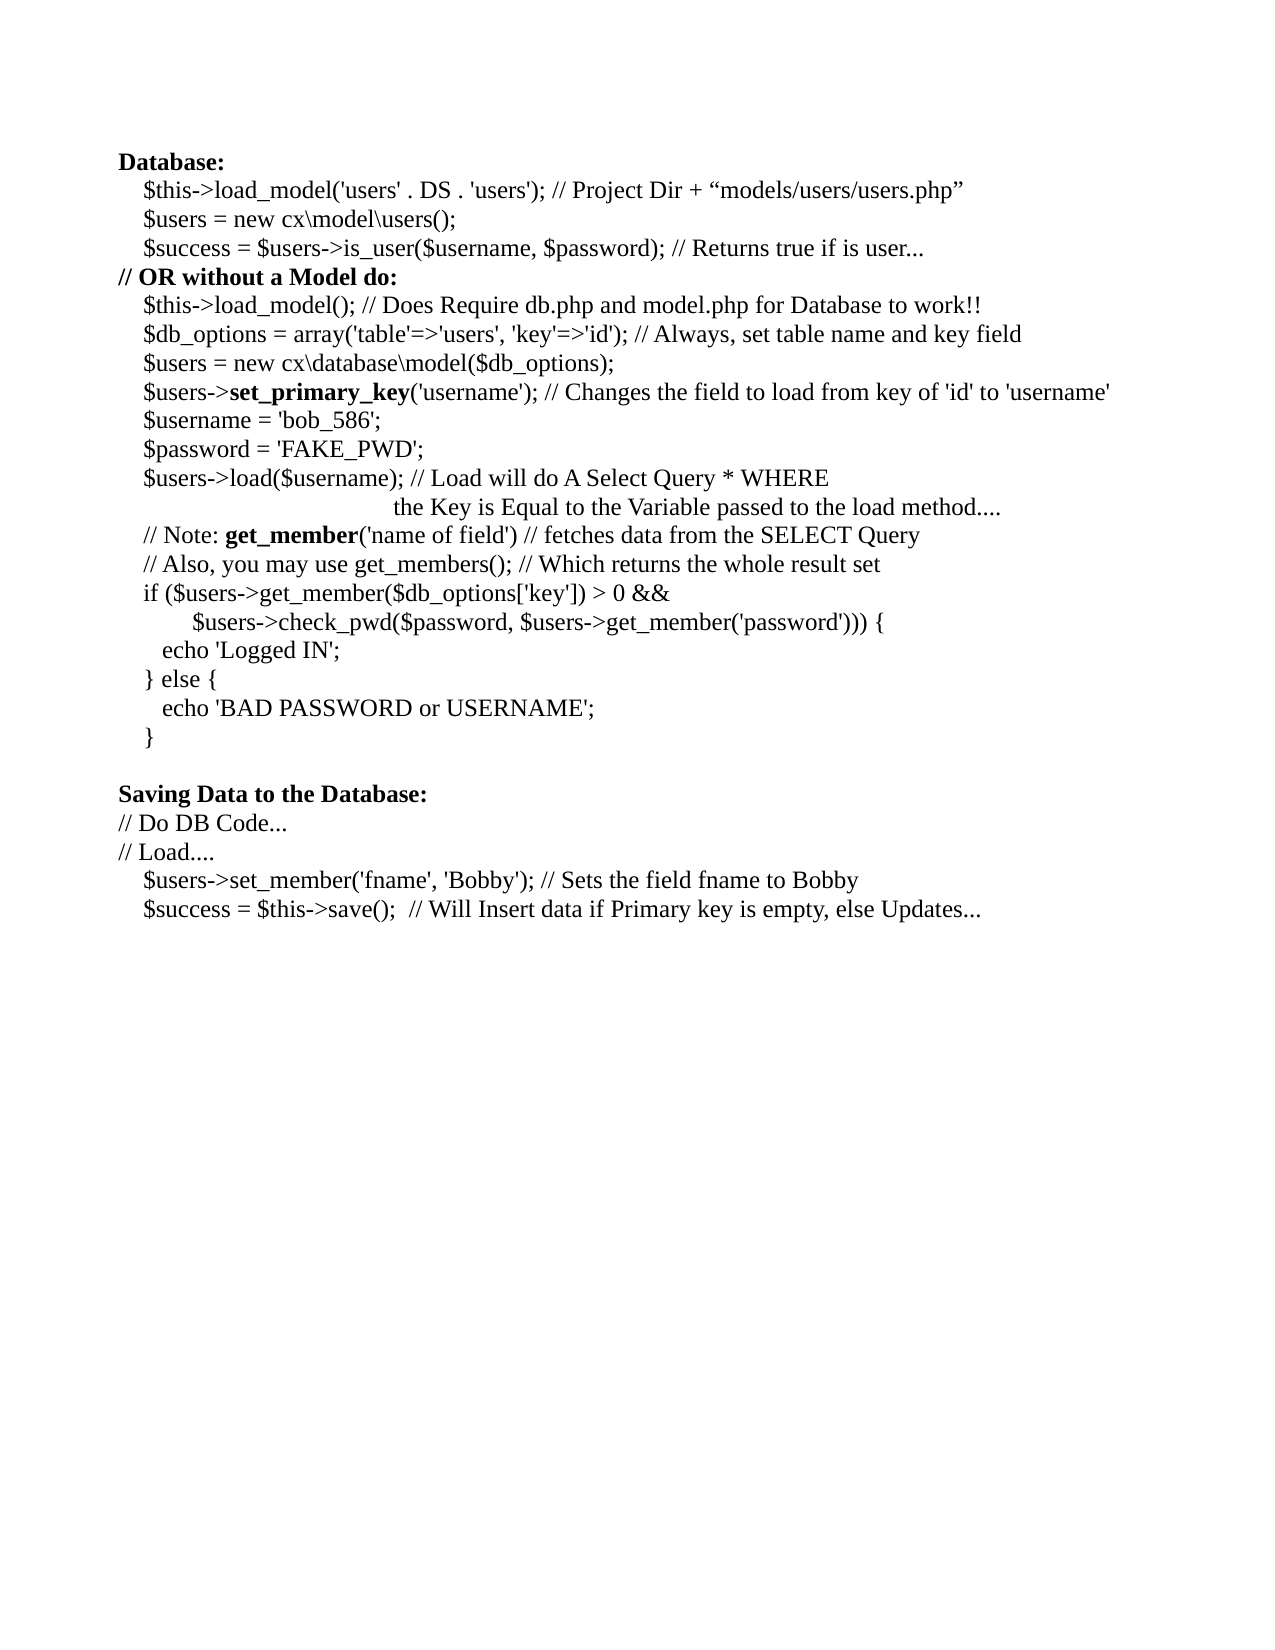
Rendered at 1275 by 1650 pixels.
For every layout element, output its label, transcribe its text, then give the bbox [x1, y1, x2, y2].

text } [118, 722, 1157, 751]
text // Load.... [118, 837, 1157, 866]
text $users->check_pwd($password, $users->get_member('password'))) { [118, 607, 1157, 636]
text $success = $this->save(); // Will Insert data if Primary key is empty, else Updates... [118, 894, 1157, 923]
text if ($users->get_member($db_options['key']) > 0 && [118, 578, 1157, 607]
text // Also, you may use get_members(); // Which returns the whole result set [118, 549, 1157, 578]
text $db_options = array('table'=>'users', 'key'=>'id'); // Always, set table name and key field [118, 319, 1157, 348]
text echo 'BAD PASSWORD or USERNAME'; [118, 693, 1157, 722]
text // Note: get_member('name of field') // fetches data from the SELECT Query [118, 521, 1157, 549]
text // OR without a Model do: [118, 262, 1157, 291]
text } else { [118, 664, 1157, 693]
text $username = 'bob_586'; [118, 406, 1157, 434]
text $this->load_model('users' . DS . 'users'); // Project Dir + “models/users/users.php” [118, 176, 1157, 204]
text Database: [118, 147, 1157, 176]
text // Do DB Code... [118, 808, 1157, 837]
text $users->set_primary_key('username'); // Changes the field to load from key of 'id' to 'username' [118, 377, 1157, 406]
text $users = new cx\model\users(); [118, 204, 1157, 233]
text $this->load_model(); // Does Require db.php and model.php for Database to work!! [118, 291, 1157, 319]
text echo 'Logged IN'; [118, 636, 1157, 664]
text the Key is Equal to the Variable passed to the load method.... [118, 492, 1157, 521]
text $password = 'FAKE_PWD'; [118, 434, 1157, 463]
text $success = $users->is_user($username, $password); // Returns true if is user... [118, 233, 1157, 262]
text $users = new cx\database\model($db_options); [118, 348, 1157, 377]
text $users->load($username); // Load will do A Select Query * WHERE [118, 463, 1157, 492]
text $users->set_member('fname', 'Bobby'); // Sets the field fname to Bobby [118, 866, 1157, 894]
text Saving Data to the Database: [118, 779, 1157, 808]
